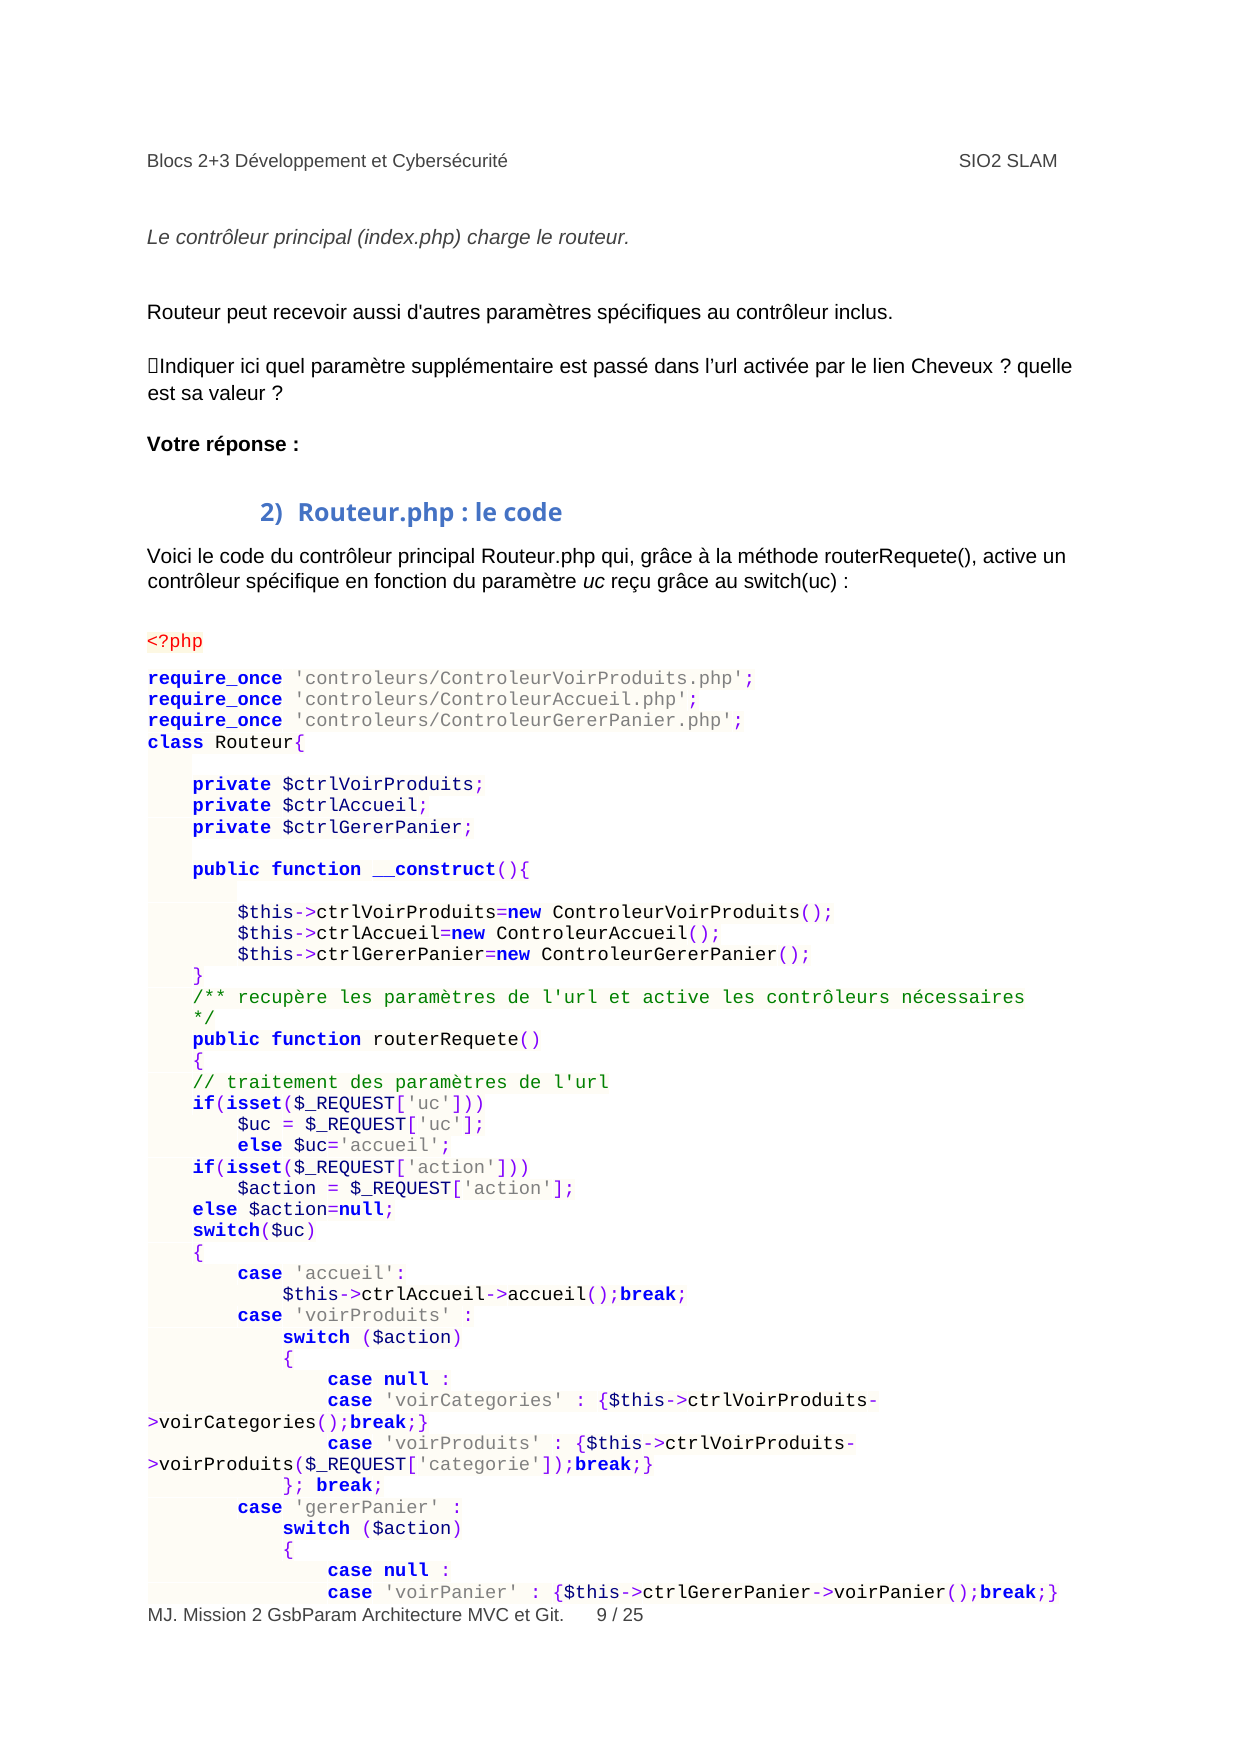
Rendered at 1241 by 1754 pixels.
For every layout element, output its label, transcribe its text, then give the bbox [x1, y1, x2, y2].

text public function __construct(){ [147, 860, 1092, 881]
text case null : [147, 1561, 1092, 1582]
text require_once 'controleurs/ControleurGererPanier.php'; [147, 711, 1092, 732]
text switch ($action) [147, 1327, 1092, 1349]
text require_once 'controleurs/ControleurVoirProduits.php'; [147, 669, 1092, 690]
text $uc = $_REQUEST['uc']; [147, 1115, 1092, 1136]
text Votre réponse : [147, 431, 1093, 455]
text */ [147, 1009, 1092, 1030]
text private $ctrlVoirProduits; [147, 775, 1092, 796]
text { [147, 1349, 1092, 1370]
text if(isset($_REQUEST['uc'])) [147, 1094, 1092, 1115]
list Routeur.php : le code [260, 495, 1092, 529]
text case 'accueil': [147, 1264, 1092, 1285]
text else $action=null; [147, 1200, 1092, 1221]
text case 'voirPanier' : {$this->ctrlGererPanier->voirPanier();break;} [147, 1582, 1092, 1604]
text $this->ctrlAccueil=new ControleurAccueil(); [147, 924, 1092, 945]
text require_once 'controleurs/ControleurAccueil.php'; [147, 690, 1092, 711]
text Le contrôleur principal (index.php) charge le routeur. [147, 225, 1093, 249]
text class Routeur{ [147, 732, 1092, 754]
text private $ctrlGererPanier; [147, 817, 1092, 839]
text case 'voirCategories' : {$this->ctrlVoirProduits->voirCategories();break;} [147, 1391, 1092, 1434]
text public function routerRequete() [147, 1030, 1092, 1051]
text if(isset($_REQUEST['action'])) [147, 1157, 1092, 1179]
text <?php [147, 632, 1057, 653]
text /** recupère les paramètres de l'url et active les contrôleurs nécessaires [147, 987, 1092, 1009]
text }; break; [147, 1476, 1092, 1497]
text $action = $_REQUEST['action']; [147, 1179, 1092, 1200]
text case 'voirProduits' : [147, 1306, 1092, 1327]
text $this->ctrlGererPanier=new ControleurGererPanier(); [147, 945, 1092, 966]
text { [147, 1540, 1092, 1561]
text $this->ctrlAccueil->accueil();break; [147, 1285, 1092, 1306]
text // traitement des paramètres de l'url [147, 1072, 1092, 1094]
text case 'voirProduits' : {$this->ctrlVoirProduits->voirProduits($_REQUEST['categorie']);break;} [147, 1434, 1092, 1476]
text case 'gererPanier' : [147, 1497, 1092, 1519]
text Routeur peut recevoir aussi d'autres paramètres spécifiques au contrôleur inclus. [147, 300, 1093, 324]
text private $ctrlAccueil; [147, 796, 1092, 817]
text { [147, 1242, 1092, 1264]
text Voici le code du contrôleur principal Routeur.php qui, grâce à la méthode routerRequete(), active un contrôleur spécifique en fonction du paramètre uc reçu grâce au switch(uc) : [147, 544, 1093, 593]
text case null : [147, 1370, 1092, 1391]
text } [147, 966, 1092, 987]
text switch($uc) [147, 1221, 1092, 1242]
text else $uc='accueil'; [147, 1136, 1092, 1157]
text { [147, 1051, 1092, 1072]
text Indiquer ici quel paramètre supplémentaire est passé dans l’url activée par le lien Cheveux ? quelle est sa valeur ? [147, 351, 1093, 404]
text switch ($action) [147, 1519, 1092, 1540]
text $this->ctrlVoirProduits=new ControleurVoirProduits(); [147, 902, 1092, 924]
